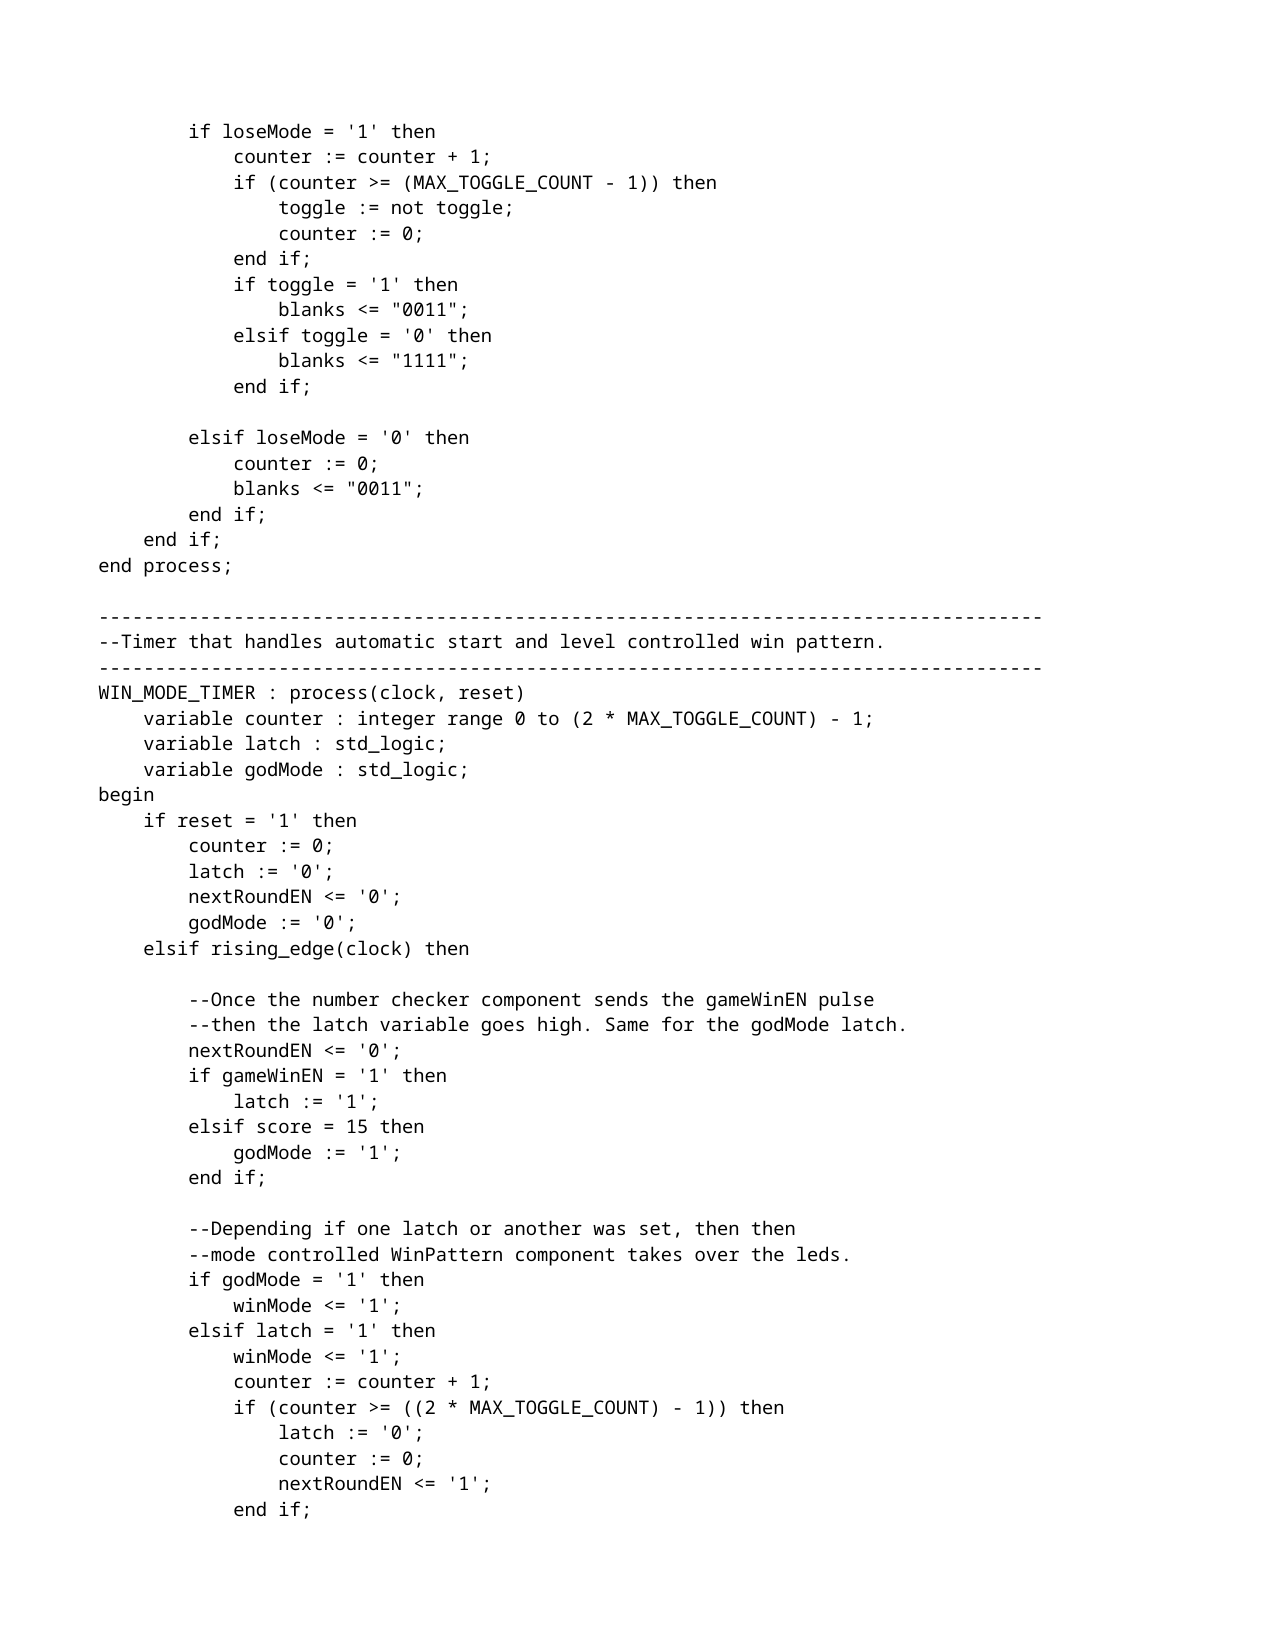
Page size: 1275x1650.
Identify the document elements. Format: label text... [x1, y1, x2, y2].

text WIN_MODE_TIMER : process(clock, reset) [53, 679, 1216, 705]
text end if; [53, 373, 1216, 399]
text godMode := '0'; [53, 909, 1216, 935]
text if (counter >= ((2 * MAX_TOGGLE_COUNT) - 1)) then [53, 1394, 1216, 1420]
text end if; [53, 1496, 1216, 1522]
text end if; [53, 501, 1216, 526]
text latch := '1'; [53, 1088, 1216, 1113]
text if (counter >= (MAX_TOGGLE_COUNT - 1)) then [53, 169, 1216, 195]
text if reset = '1' then [53, 807, 1216, 833]
text counter := counter + 1; [53, 144, 1216, 169]
text winMode <= '1'; [53, 1343, 1216, 1369]
text elsif loseMode = '0' then [53, 424, 1216, 450]
text latch := '0'; [53, 1420, 1216, 1445]
text latch := '0'; [53, 858, 1216, 884]
text if loseMode = '1' then [53, 118, 1216, 144]
text elsif toggle = '0' then [53, 322, 1216, 348]
text --Timer that handles automatic start and level controlled win pattern. [53, 628, 1216, 654]
text if toggle = '1' then [53, 271, 1216, 297]
text blanks <= "0011"; [53, 297, 1216, 322]
text nextRoundEN <= '0'; [53, 884, 1216, 909]
text counter := 0; [53, 833, 1216, 858]
text counter := 0; [53, 1445, 1216, 1471]
text if gameWinEN = '1' then [53, 1062, 1216, 1088]
text end if; [53, 1164, 1216, 1190]
text --Once the number checker component sends the gameWinEN pulse [53, 986, 1216, 1011]
text ------------------------------------------------------------------------------------ [53, 654, 1216, 679]
text if godMode = '1' then [53, 1267, 1216, 1292]
text counter := 0; [53, 450, 1216, 475]
text counter := counter + 1; [53, 1369, 1216, 1394]
text end process; [53, 552, 1216, 577]
text end if; [53, 526, 1216, 552]
text variable godMode : std_logic; [53, 756, 1216, 782]
text --Depending if one latch or another was set, then then [53, 1216, 1216, 1241]
text elsif score = 15 then [53, 1113, 1216, 1139]
text end if; [53, 246, 1216, 271]
text --mode controlled WinPattern component takes over the leds. [53, 1241, 1216, 1267]
text counter := 0; [53, 220, 1216, 246]
text variable counter : integer range 0 to (2 * MAX_TOGGLE_COUNT) - 1; [53, 705, 1216, 731]
text variable latch : std_logic; [53, 731, 1216, 756]
text nextRoundEN <= '0'; [53, 1037, 1216, 1062]
text nextRoundEN <= '1'; [53, 1471, 1216, 1496]
text begin [53, 782, 1216, 807]
text --then the latch variable goes high. Same for the godMode latch. [53, 1011, 1216, 1037]
text elsif latch = '1' then [53, 1318, 1216, 1343]
text elsif rising_edge(clock) then [53, 935, 1216, 960]
text toggle := not toggle; [53, 195, 1216, 220]
text winMode <= '1'; [53, 1292, 1216, 1318]
text ------------------------------------------------------------------------------------ [53, 603, 1216, 628]
text godMode := '1'; [53, 1139, 1216, 1164]
text blanks <= "1111"; [53, 348, 1216, 373]
text blanks <= "0011"; [53, 475, 1216, 501]
